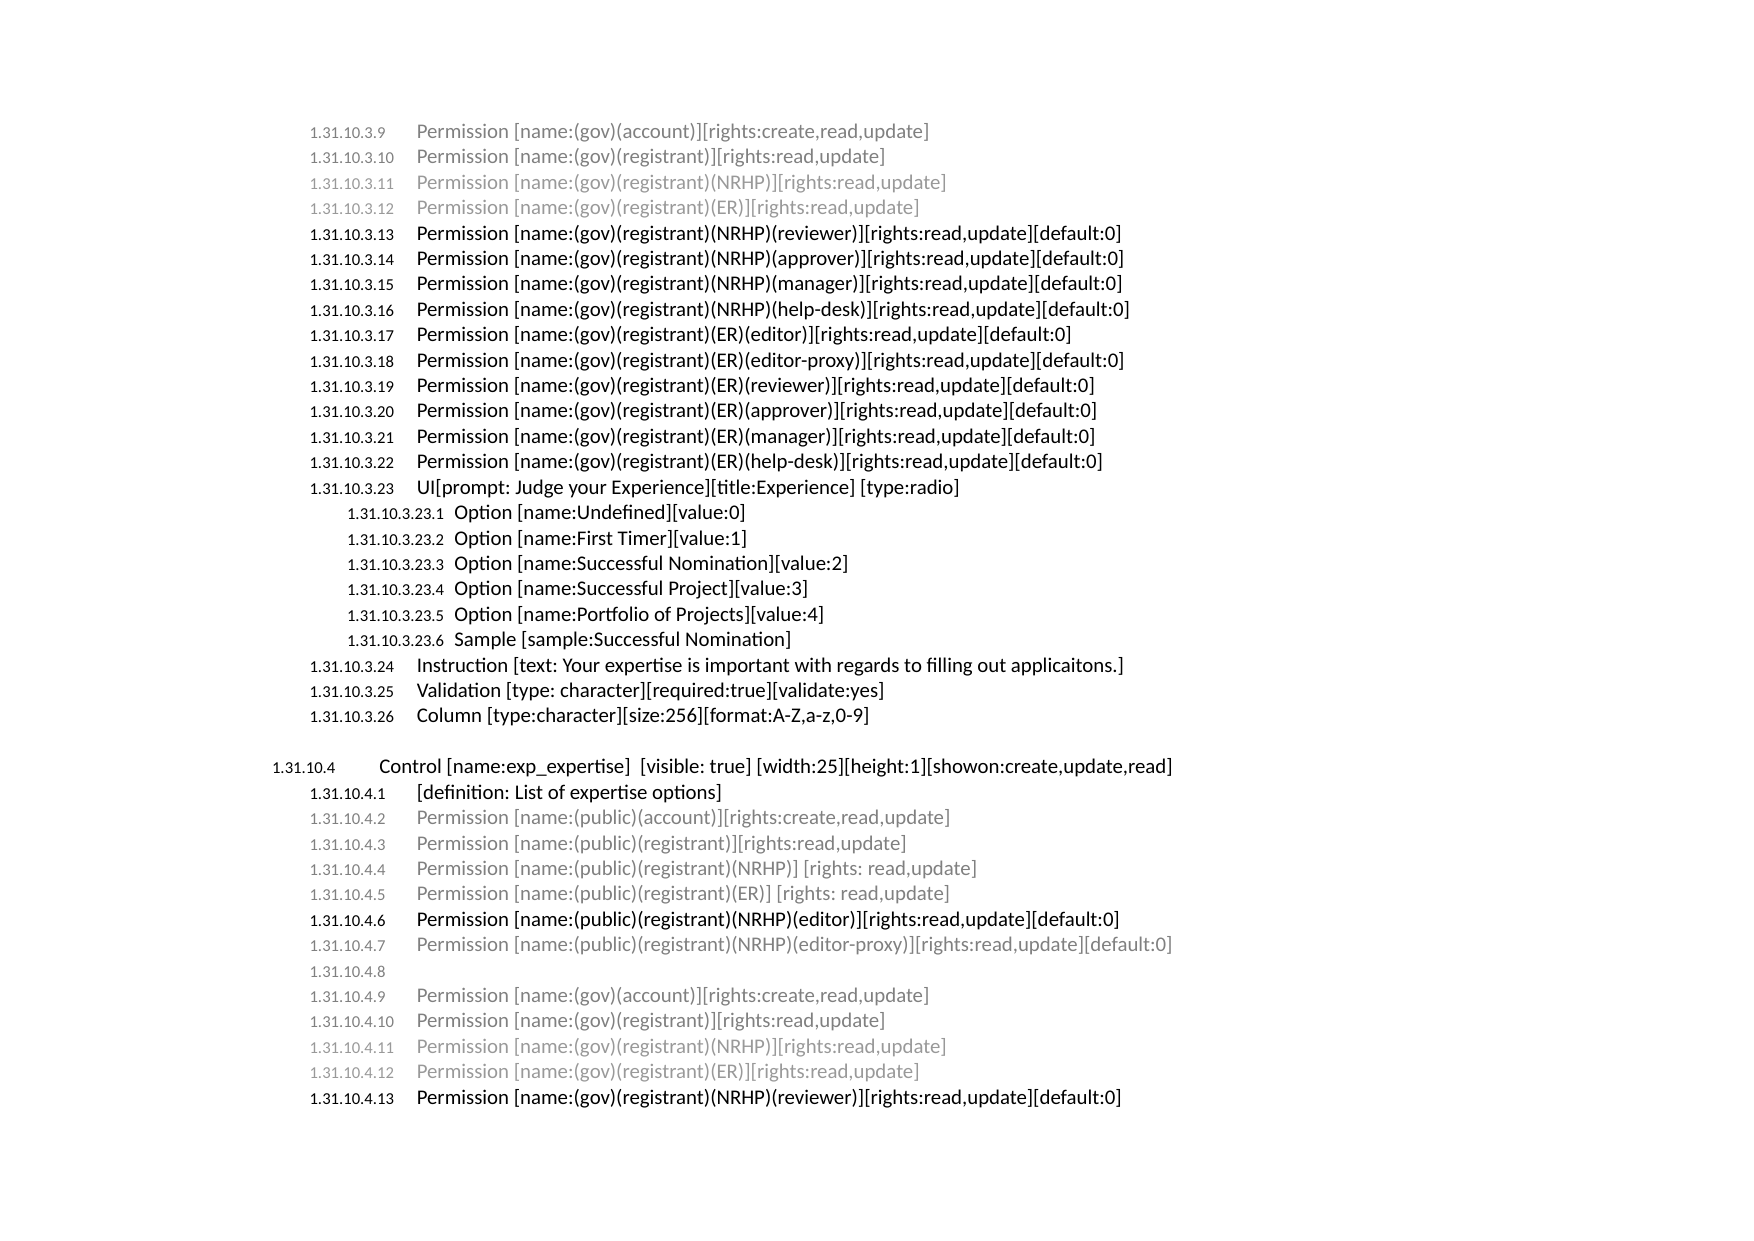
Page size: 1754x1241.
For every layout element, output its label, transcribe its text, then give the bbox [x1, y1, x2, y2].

list Permission [name:(public)(registrant)(NRHP)(editor)][rights:read,update][default:0] [306, 906, 1636, 931]
list Permission [name:(gov)(registrant)(ER)(help-desk)][rights:read,update][default:0] [306, 448, 1636, 474]
list Permission [name:(gov)(registrant)(NRHP)(manager)][rights:read,update][default:0] [306, 271, 1636, 296]
list Sample [sample:Successful Nomination] [343, 626, 1636, 652]
list Option [name:Successful Nomination][value:2] [343, 550, 1636, 576]
list Permission [name:(gov)(registrant)(ER)][rights:read,update] [306, 194, 1636, 220]
list Permission [name:(gov)(registrant)(NRHP)(approver)][rights:read,update][default:0] [306, 245, 1636, 271]
list [definition: List of expertise options] [306, 779, 1636, 804]
list Permission [name:(public)(account)][rights:create,read,update] [306, 804, 1636, 830]
list Permission [name:(gov)(registrant)(NRHP)(help-desk)][rights:read,update][default:0] [306, 296, 1636, 321]
list Permission [name:(gov)(account)][rights:create,read,update] [306, 982, 1636, 1008]
list Option [name:Undefined][value:0] [343, 499, 1636, 525]
list Permission [name:(gov)(registrant)(NRHP)][rights:read,update] [306, 1033, 1636, 1058]
list Permission [name:(gov)(registrant)(ER)][rights:read,update] [306, 1058, 1636, 1084]
list Permission [name:(gov)(registrant)(ER)(approver)][rights:read,update][default:0] [306, 398, 1636, 423]
list Permission [name:(public)(registrant)(ER)] [rights: read,update] [306, 881, 1636, 906]
list Instruction [text: Your expertise is important with regards to filling out applicaitons.] [306, 652, 1636, 677]
list Option [name:Portfolio of Projects][value:4] [343, 601, 1636, 626]
list Permission [name:(gov)(account)][rights:create,read,update] [306, 118, 1636, 143]
list Permission [name:(gov)(registrant)(ER)(manager)][rights:read,update][default:0] [306, 423, 1636, 448]
list Permission [name:(gov)(registrant)(NRHP)(reviewer)][rights:read,update][default:0] [306, 1084, 1636, 1109]
list Column [type:character][size:256][format:A-Z,a-z,0-9] [306, 703, 1636, 728]
list Permission [name:(gov)(registrant)][rights:read,update] [306, 1008, 1636, 1033]
list Permission [name:(gov)(registrant)][rights:read,update] [306, 143, 1636, 169]
list Permission [name:(public)(registrant)][rights:read,update] [306, 830, 1636, 855]
list Validation [type: character][required:true][validate:yes] [306, 677, 1636, 703]
list Control [name:exp_expertise] [visible: true] [width:25][height:1][showon:create,update,read] [268, 753, 1636, 779]
list Permission [name:(gov)(registrant)(ER)(editor-proxy)][rights:read,update][default:0] [306, 347, 1636, 372]
list Permission [name:(gov)(registrant)(NRHP)][rights:read,update] [306, 169, 1636, 194]
list Option [name:First Timer][value:1] [343, 525, 1636, 550]
list Permission [name:(gov)(registrant)(ER)(reviewer)][rights:read,update][default:0] [306, 372, 1636, 398]
list Permission [name:(gov)(registrant)(ER)(editor)][rights:read,update][default:0] [306, 321, 1636, 347]
list UI[prompt: Judge your Experience][title:Experience] [type:radio] [306, 474, 1636, 499]
list Permission [name:(gov)(registrant)(NRHP)(reviewer)][rights:read,update][default:0] [306, 220, 1636, 245]
list Permission [name:(public)(registrant)(NRHP)(editor-proxy)][rights:read,update][default:0] [306, 931, 1636, 957]
list Permission [name:(public)(registrant)(NRHP)] [rights: read,update] [306, 855, 1636, 881]
list Option [name:Successful Project][value:3] [343, 576, 1636, 601]
